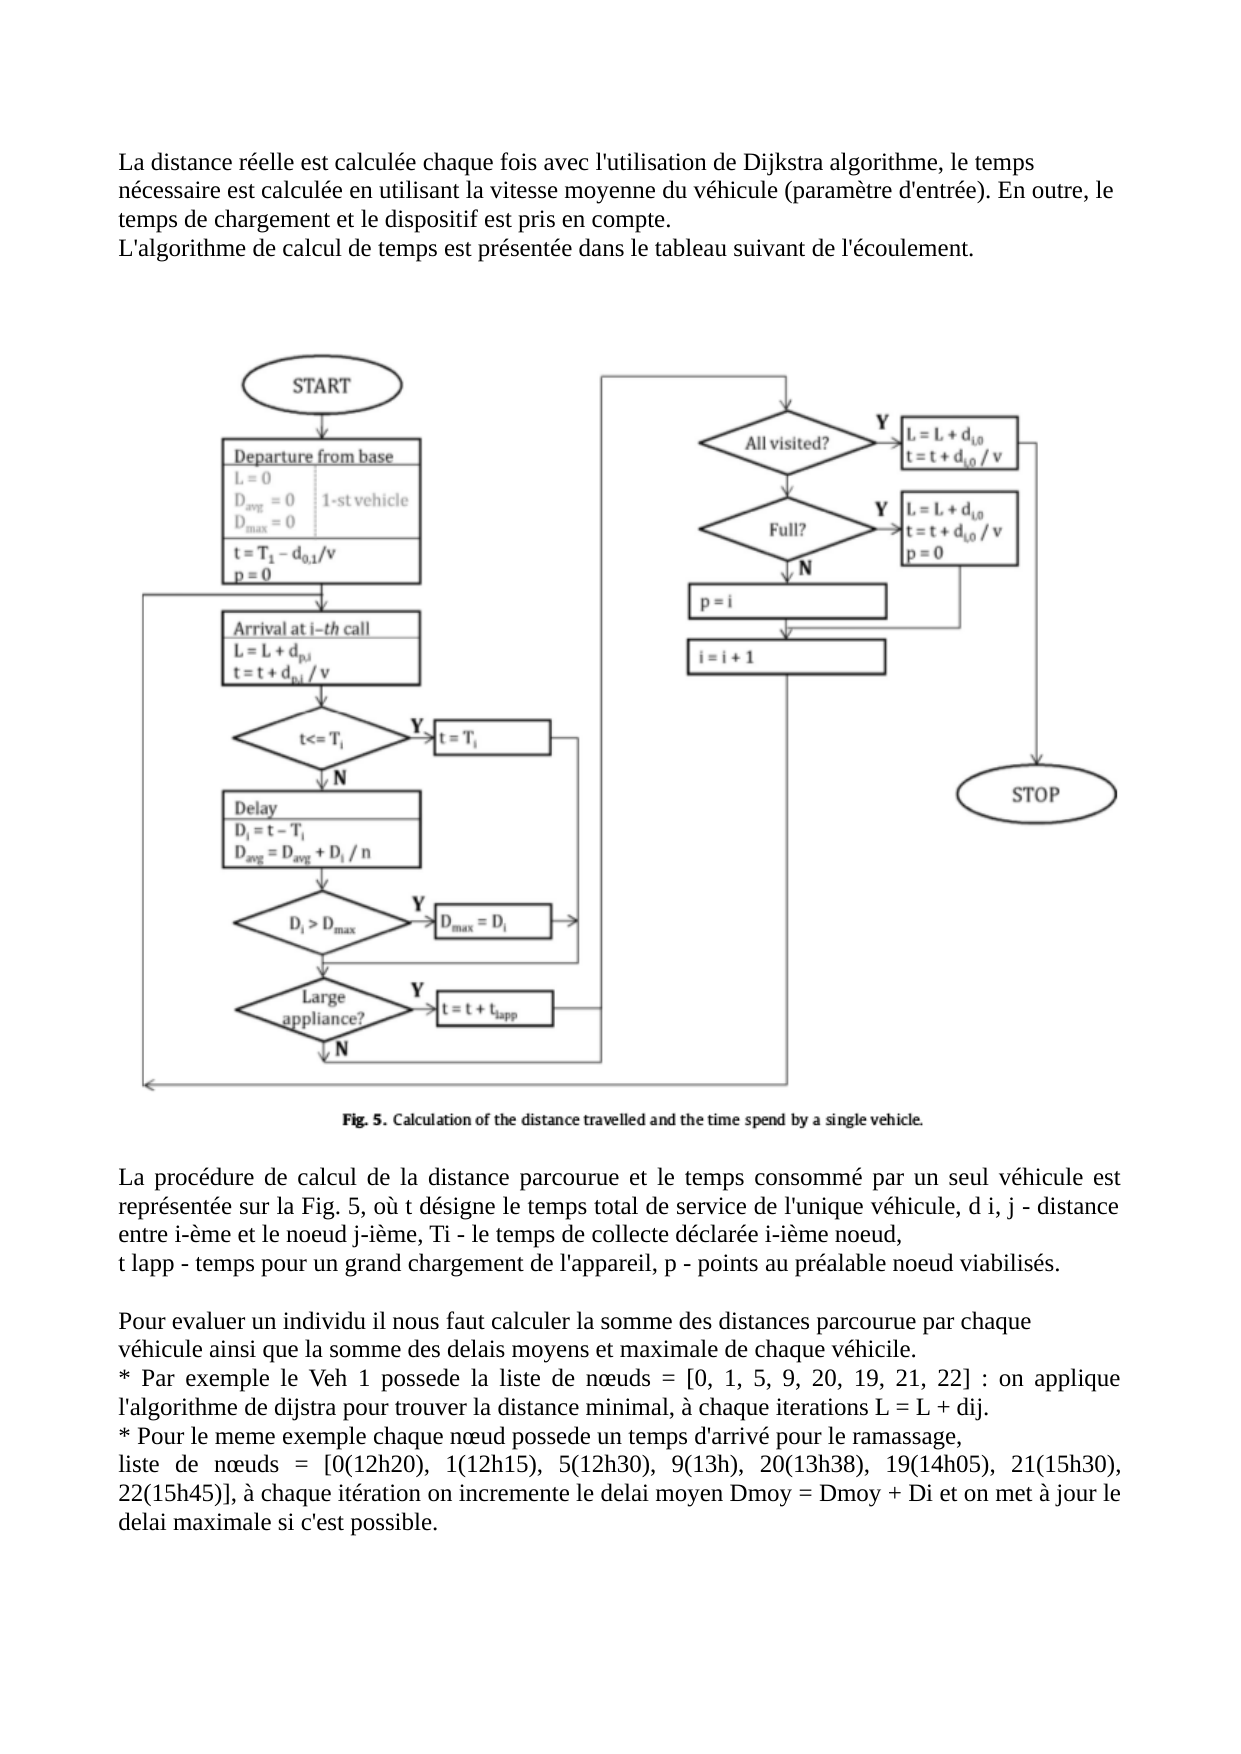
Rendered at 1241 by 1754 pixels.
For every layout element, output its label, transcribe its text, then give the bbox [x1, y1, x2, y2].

text La procédure de calcul de la distance parcourue et le temps consommé par un seul véhicule est représentée sur la Fig. 5, où t désigne le temps total de service de l'unique véhicule, d i, j - distance entre i-ème et le noeud j-ième, Ti - le temps de collecte déclarée i-ième noeud, [118, 1162, 1122, 1248]
text * Par exemple le Veh 1 possede la liste de nœuds = [0, 1, 5, 9, 20, 19, 21, 22] : on applique l'algorithme de dijstra pour trouver la distance minimal, à chaque iterations L = L + dij. [118, 1363, 1122, 1421]
text La distance réelle est calculée chaque fois avec l'utilisation de Dijkstra algorithme, le temps nécessaire est calculée en utilisant la vitesse moyenne du véhicule (paramètre d'entrée). En outre, le temps de chargement et le dispositif est pris en compte. [118, 147, 1122, 233]
text * Pour le meme exemple chaque nœud possede un temps d'arrivé pour le ramassage, [118, 1421, 1122, 1449]
text L'algorithme de calcul de temps est présentée dans le tableau suivant de l'écoulement. [118, 233, 1122, 262]
text Pour evaluer un individu il nous faut calculer la somme des distances parcourue par chaque véhicule ainsi que la somme des delais moyens et maximale de chaque véhicile. [118, 1306, 1122, 1363]
text liste de nœuds = [0(12h20), 1(12h15), 5(12h30), 9(13h), 20(13h38), 19(14h05), 21(15h30), 22(15h45)], à chaque itération on incremente le delai moyen Dmoy = Dmoy + Di et on met à jour le delai maximale si c'est possible. [118, 1449, 1122, 1536]
text t lapp - temps pour un grand chargement de l'appareil, p - points au préalable noeud viabilisés. [118, 1248, 1122, 1277]
picture [118, 349, 1123, 1134]
